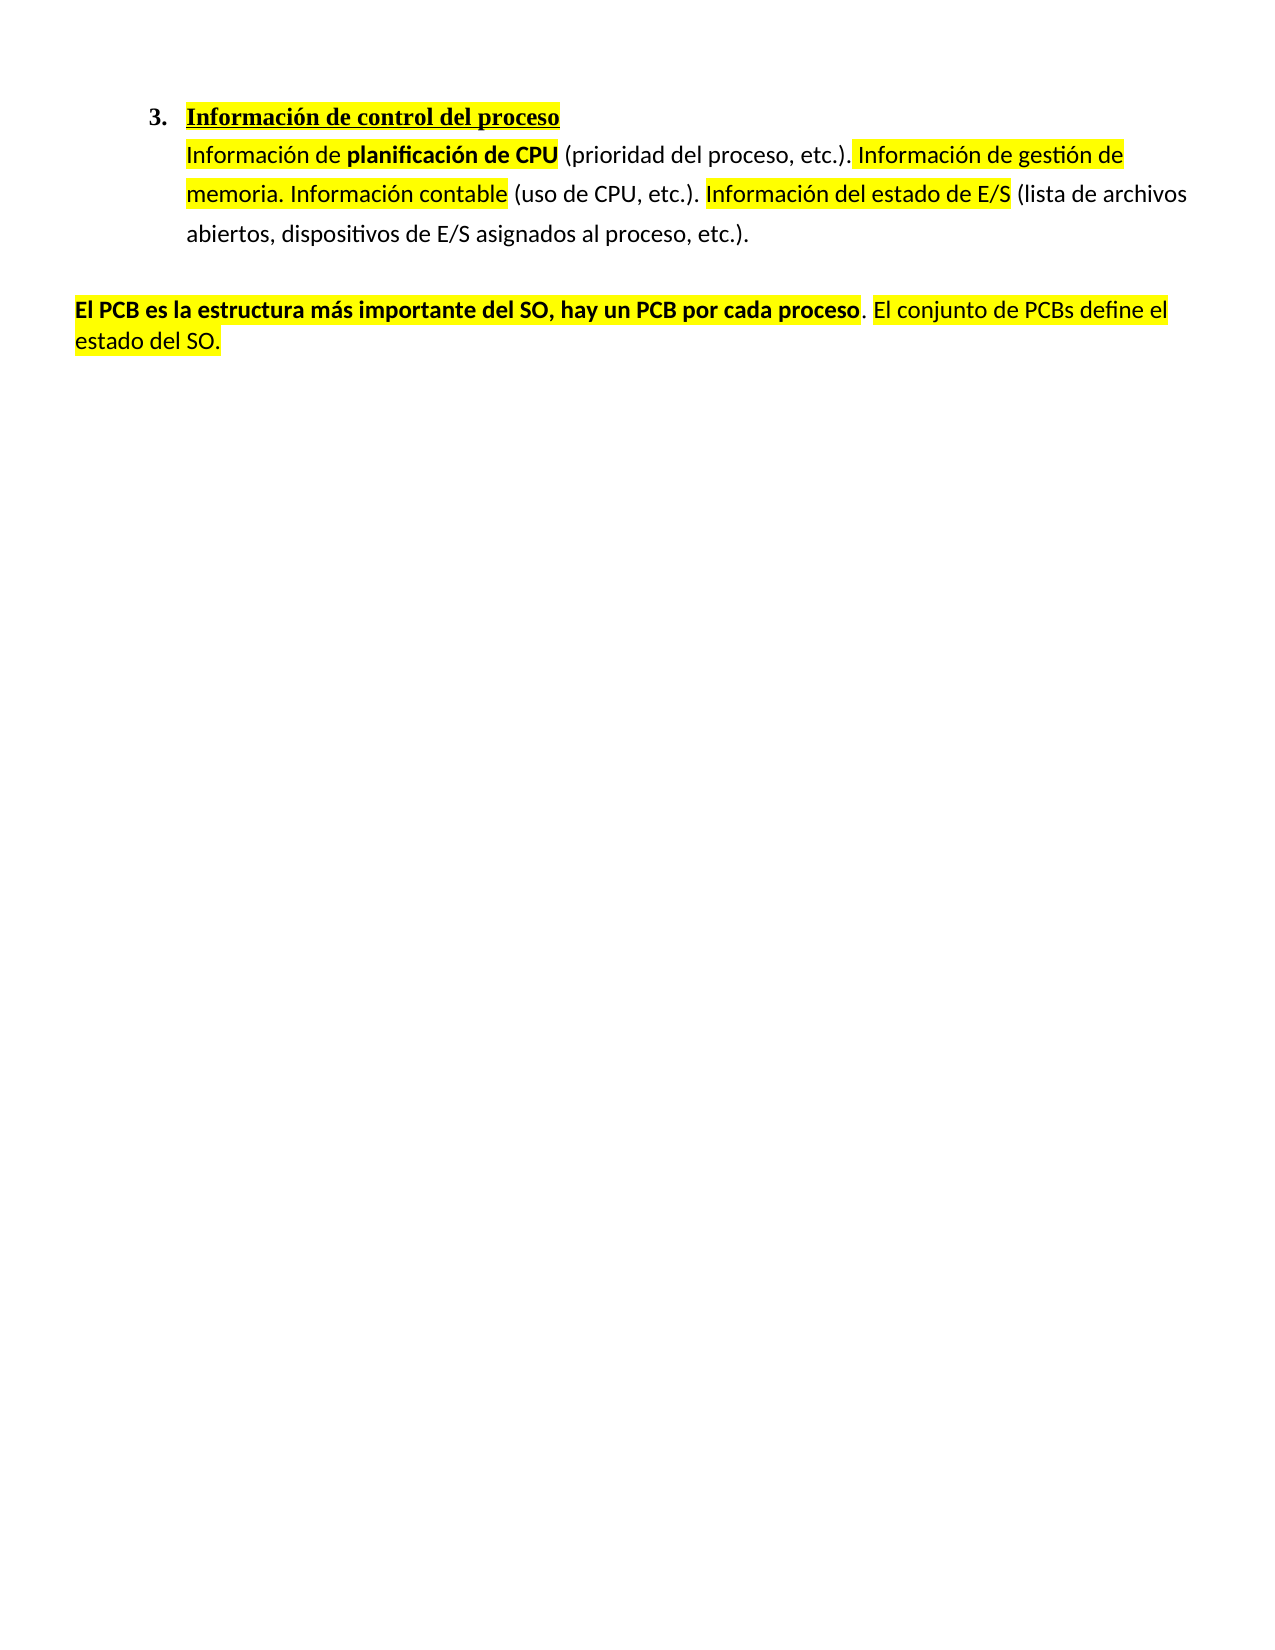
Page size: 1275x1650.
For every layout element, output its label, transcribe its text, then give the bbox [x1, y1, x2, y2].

subtitle Información de control del proceso [149, 102, 1212, 130]
text El PCB es la estructura más importante del SO, hay un PCB por cada proceso. El conjunto de PCBs define el estado del SO. [75, 294, 1212, 356]
text Información de planificación de CPU (prioridad del proceso, etc.). Información de gestión de memoria. Información contable (uso de CPU, etc.). Información del estado de E/S (lista de archivos abiertos, dispositivos de E/S asignados al proceso, etc.). [186, 139, 1212, 248]
